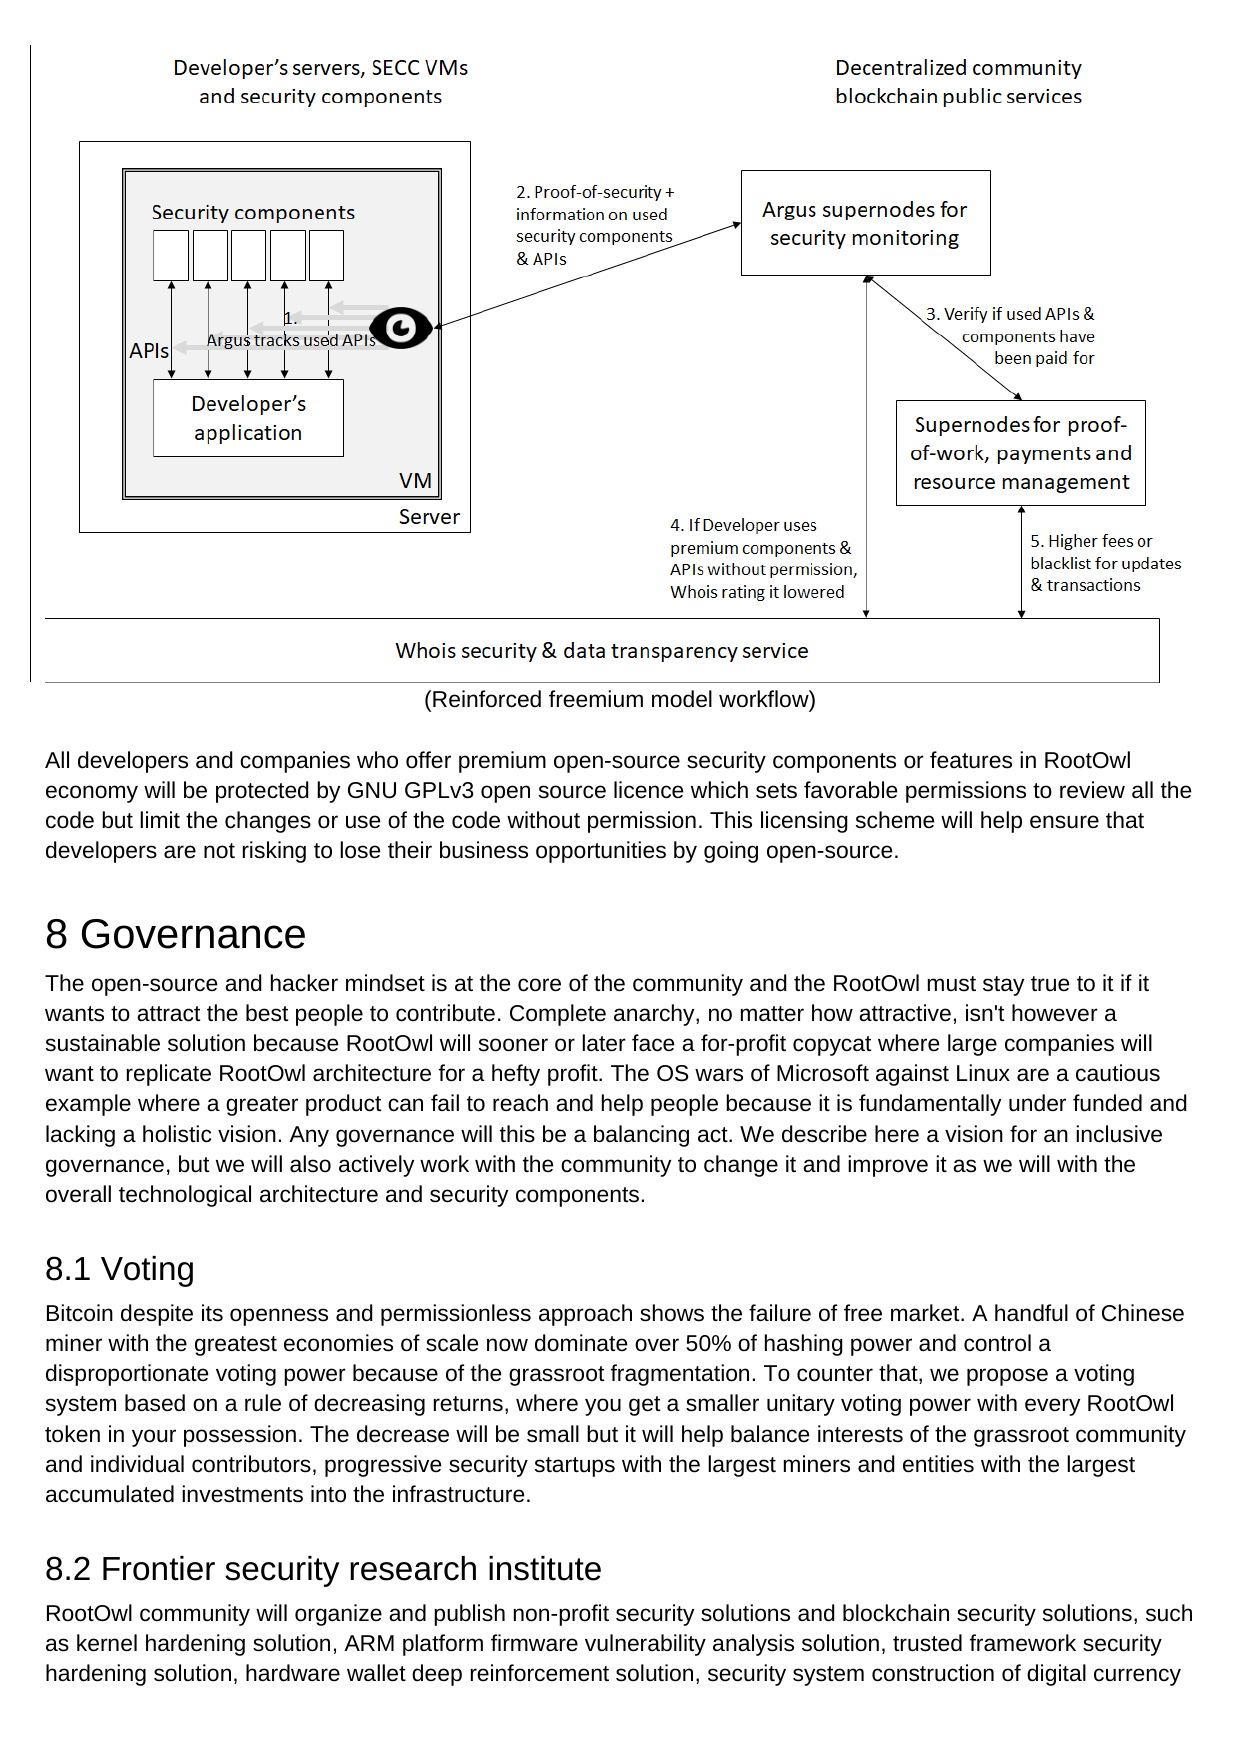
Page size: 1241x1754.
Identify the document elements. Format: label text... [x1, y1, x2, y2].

text RootOwl community will organize and publish non-profit security solutions and blockchain security solutions, such as kernel hardening solution, ARM platform firmware vulnerability analysis solution, trusted framework security hardening solution, hardware wallet deep reinforcement solution, security system construction of digital currency [45, 1599, 1195, 1686]
picture [45, 45, 1196, 683]
subtitle 8.1 Voting [45, 1249, 1195, 1287]
subtitle 8.2 Frontier security research institute [45, 1549, 1195, 1587]
text All developers and companies who offer premium open-source security components or features in RootOwl economy will be protected by GNU GPLv3 open source licence which sets favorable permissions to review all the code but limit the changes or use of the code without permission. This licensing scheme will help ensure that developers are not risking to lose their business opportunities by going open-source. [45, 747, 1195, 864]
text The open-source and hacker mindset is at the core of the community and the RootOwl must stay true to it if it wants to attract the best people to contribute. Complete anarchy, no matter how attractive, isn't however a sustainable solution because RootOwl will sooner or later face a for-profit copycat where large companies will want to replicate RootOwl architecture for a hefty profit. The OS wars of Microsoft against Linux are a cautious example where a greater product can fail to reach and help people because it is fundamentally under funded and lacking a holistic vision. Any governance will this be a balancing act. We describe here a vision for an inclusive governance, but we will also actively work with the community to change it and improve it as we will with the overall technological architecture and security components. [45, 969, 1195, 1207]
text Bitcoin despite its openness and permissionless approach shows the failure of free market. A handful of Chinese miner with the greatest economies of scale now dominate over 50% of hashing power and control a disproportionate voting power because of the grassroot fragmentation. To counter that, we propose a voting system based on a rule of decreasing returns, where you get a smaller unitary voting power with every RootOwl token in your possession. The decrease will be small but it will help balance interests of the grassroot community and individual contributors, progressive security startups with the largest miners and entities with the largest accumulated investments into the infrastructure. [45, 1300, 1195, 1507]
subtitle 8 Governance [45, 909, 1195, 957]
text (Reinforced freemium model workflow) [45, 686, 1195, 713]
